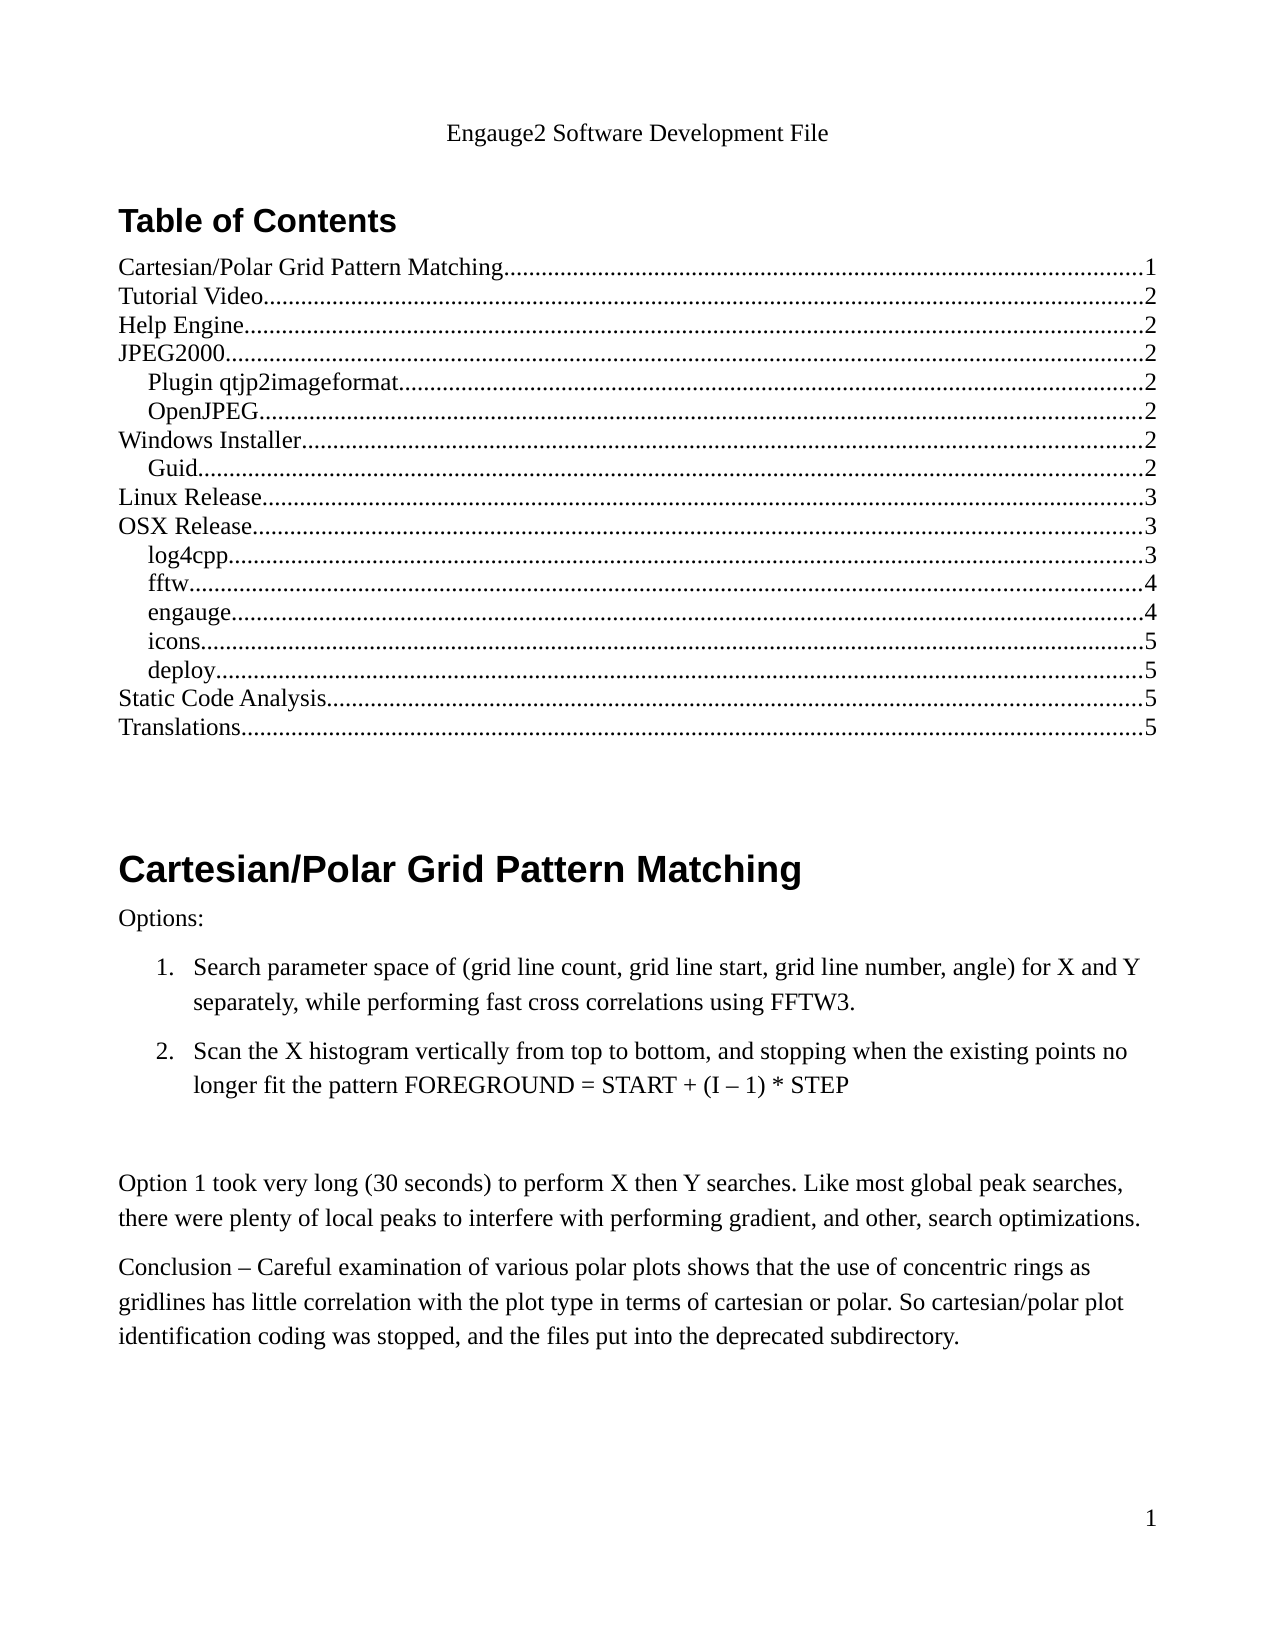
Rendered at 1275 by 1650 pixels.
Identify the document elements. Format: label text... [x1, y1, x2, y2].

list Scan the X histogram vertically from top to bottom, and stopping when the existing points no longer fit the pattern FOREGROUND = START + (I – 1) * STEP [156, 1036, 1157, 1099]
text Translations 5 [118, 712, 1157, 741]
text Linux Release 3 [118, 482, 1157, 511]
text icons 5 [148, 626, 1157, 655]
text Cartesian/Polar Grid Pattern Matching 1 [118, 252, 1157, 281]
text Conclusion – Careful examination of various polar plots shows that the use of concentric rings as gridlines has little correlation with the plot type in terms of cartesian or polar. So cartesian/polar plot identification coding was stopped, and the files put into the deprecated subdirectory. [118, 1252, 1157, 1350]
text Option 1 took very long (30 seconds) to perform X then Y searches. Like most global peak searches, there were plenty of local peaks to interfere with performing gradient, and other, search optimizations. [118, 1168, 1157, 1232]
text deploy 5 [148, 655, 1157, 683]
text fftw 4 [148, 568, 1157, 597]
text JPEG2000 2 [118, 338, 1157, 367]
text OpenJPEG 2 [148, 396, 1157, 425]
text Options: [118, 903, 1157, 932]
text Windows Installer 2 [118, 425, 1157, 453]
text log4cpp 3 [148, 540, 1157, 568]
text Tutorial Video 2 [118, 281, 1157, 310]
text Guid 2 [148, 453, 1157, 482]
text OSX Release 3 [118, 511, 1157, 540]
text Static Code Analysis 5 [118, 683, 1157, 712]
subtitle Cartesian/Polar Grid Pattern Matching [118, 847, 1157, 891]
subtitle Table of Contents [118, 201, 1157, 240]
text engauge 4 [148, 597, 1157, 626]
list Search parameter space of (grid line count, grid line start, grid line number, angle) for X and Y separately, while performing fast cross correlations using FFTW3. [156, 952, 1157, 1016]
text Help Engine 2 [118, 310, 1157, 338]
text Plugin qtjp2imageformat 2 [148, 367, 1157, 396]
